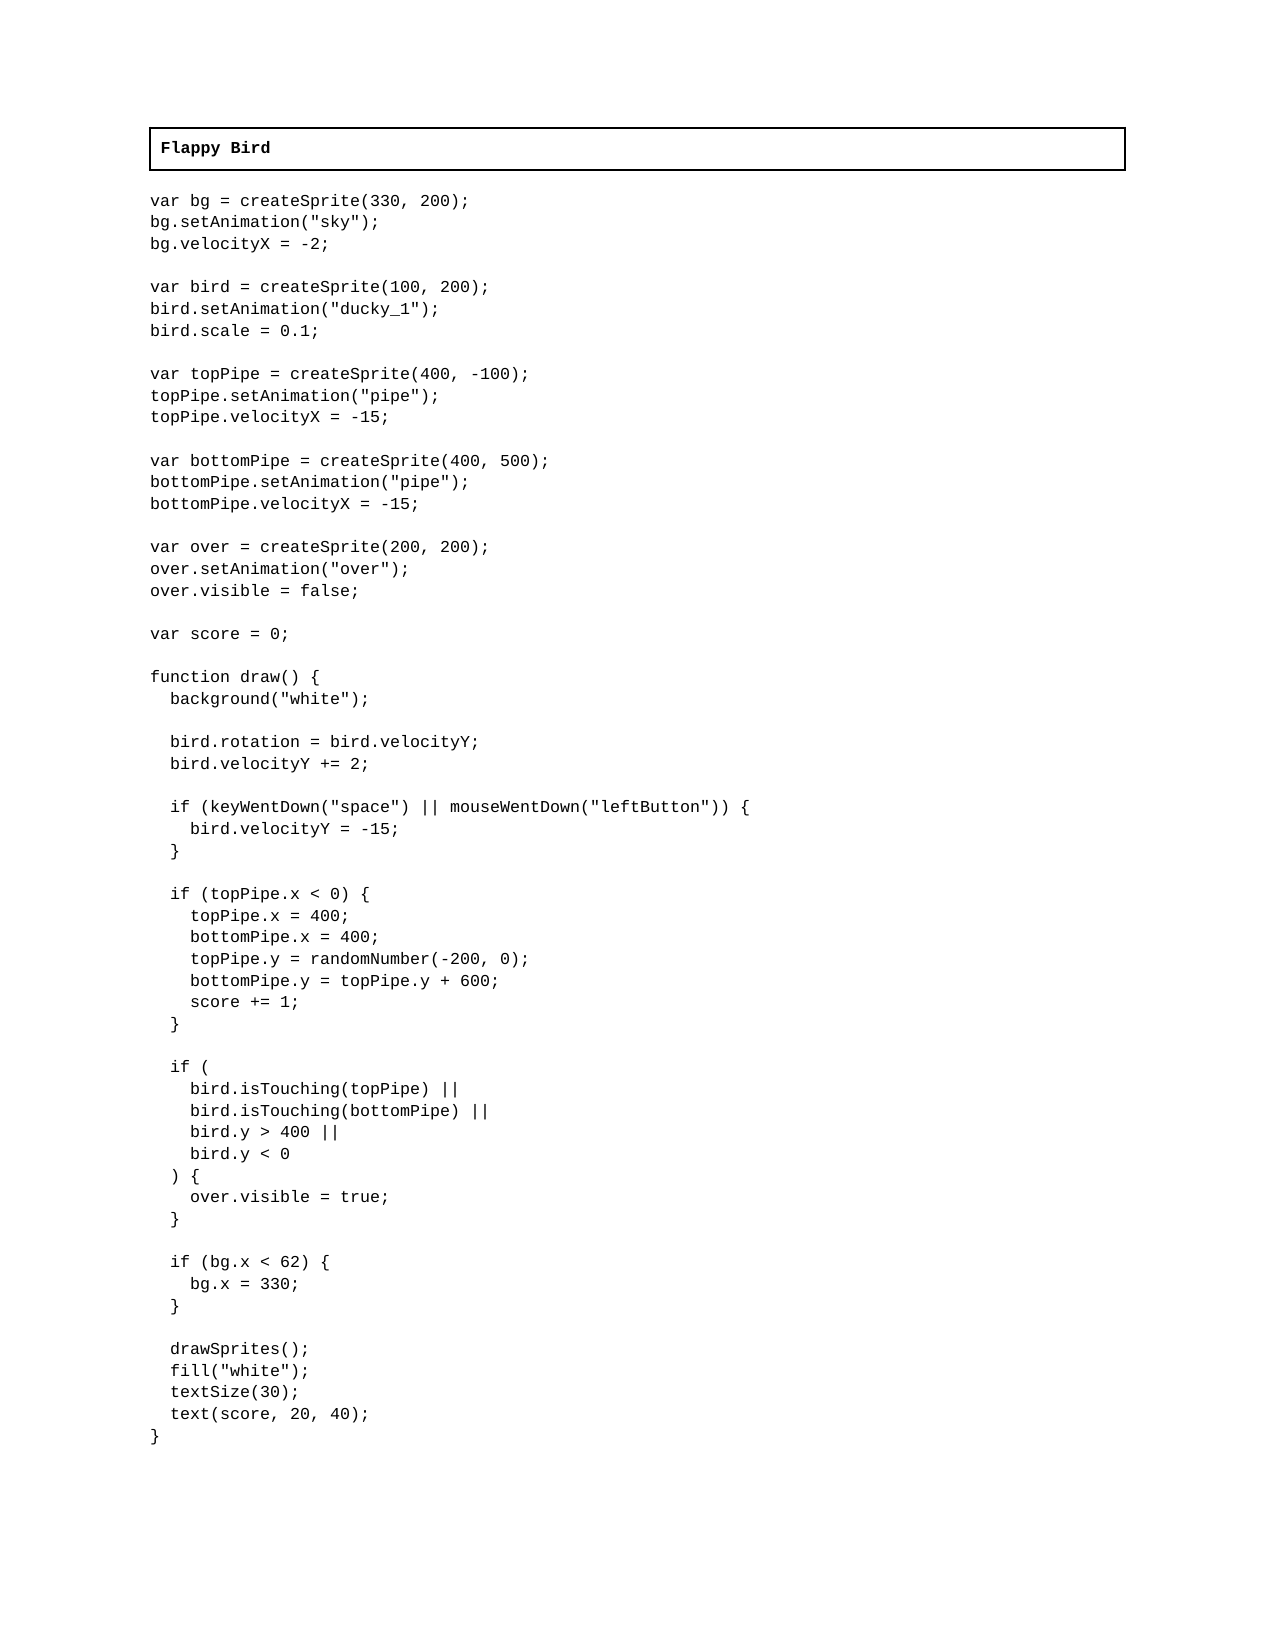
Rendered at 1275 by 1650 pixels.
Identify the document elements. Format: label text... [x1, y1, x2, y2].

text var over = createSprite(200, 200); [150, 539, 1125, 558]
text bird.isTouching(topPipe) || [150, 1081, 1125, 1099]
text var score = 0; [150, 626, 1125, 644]
text ) { [150, 1167, 1125, 1186]
text drawSprites(); [150, 1341, 1125, 1359]
text textSize(30); [150, 1384, 1125, 1403]
text var bottomPipe = createSprite(400, 500); [150, 452, 1125, 471]
text } [150, 1211, 1125, 1229]
text topPipe.setAnimation("pipe"); [150, 387, 1125, 406]
table_header Flappy Bird [151, 129, 1124, 168]
text bird.scale = 0.1; [150, 322, 1125, 341]
text background("white"); [150, 691, 1125, 709]
text var bird = createSprite(100, 200); [150, 279, 1125, 298]
text bird.setAnimation("ducky_1"); [150, 301, 1125, 319]
text topPipe.x = 400; [150, 907, 1125, 926]
text bird.velocityY += 2; [150, 756, 1125, 774]
text over.setAnimation("over"); [150, 561, 1125, 579]
text fill("white"); [150, 1362, 1125, 1381]
text bird.isTouching(bottomPipe) || [150, 1102, 1125, 1121]
text bird.velocityY = -15; [150, 821, 1125, 839]
text topPipe.velocityX = -15; [150, 409, 1125, 428]
text bottomPipe.setAnimation("pipe"); [150, 474, 1125, 493]
text score += 1; [150, 994, 1125, 1013]
text var bg = createSprite(330, 200); [150, 192, 1125, 211]
text } [150, 1016, 1125, 1034]
text var topPipe = createSprite(400, -100); [150, 366, 1125, 384]
text bottomPipe.velocityX = -15; [150, 496, 1125, 514]
text bird.y < 0 [150, 1146, 1125, 1164]
text } [150, 1297, 1125, 1316]
text if (keyWentDown("space") || mouseWentDown("leftButton")) { [150, 799, 1125, 818]
text over.visible = false; [150, 582, 1125, 601]
text if (bg.x < 62) { [150, 1254, 1125, 1273]
text if ( [150, 1059, 1125, 1078]
text bg.velocityX = -2; [150, 236, 1125, 254]
text bg.setAnimation("sky"); [150, 214, 1125, 233]
text topPipe.y = randomNumber(-200, 0); [150, 951, 1125, 969]
text bird.y > 400 || [150, 1124, 1125, 1143]
text bird.rotation = bird.velocityY; [150, 734, 1125, 753]
text bottomPipe.x = 400; [150, 929, 1125, 948]
text } [150, 842, 1125, 861]
text over.visible = true; [150, 1189, 1125, 1208]
text function draw() { [150, 669, 1125, 688]
text if (topPipe.x < 0) { [150, 886, 1125, 904]
text bg.x = 330; [150, 1276, 1125, 1294]
text text(score, 20, 40); [150, 1406, 1125, 1424]
text bottomPipe.y = topPipe.y + 600; [150, 972, 1125, 991]
text } [150, 1427, 1125, 1446]
